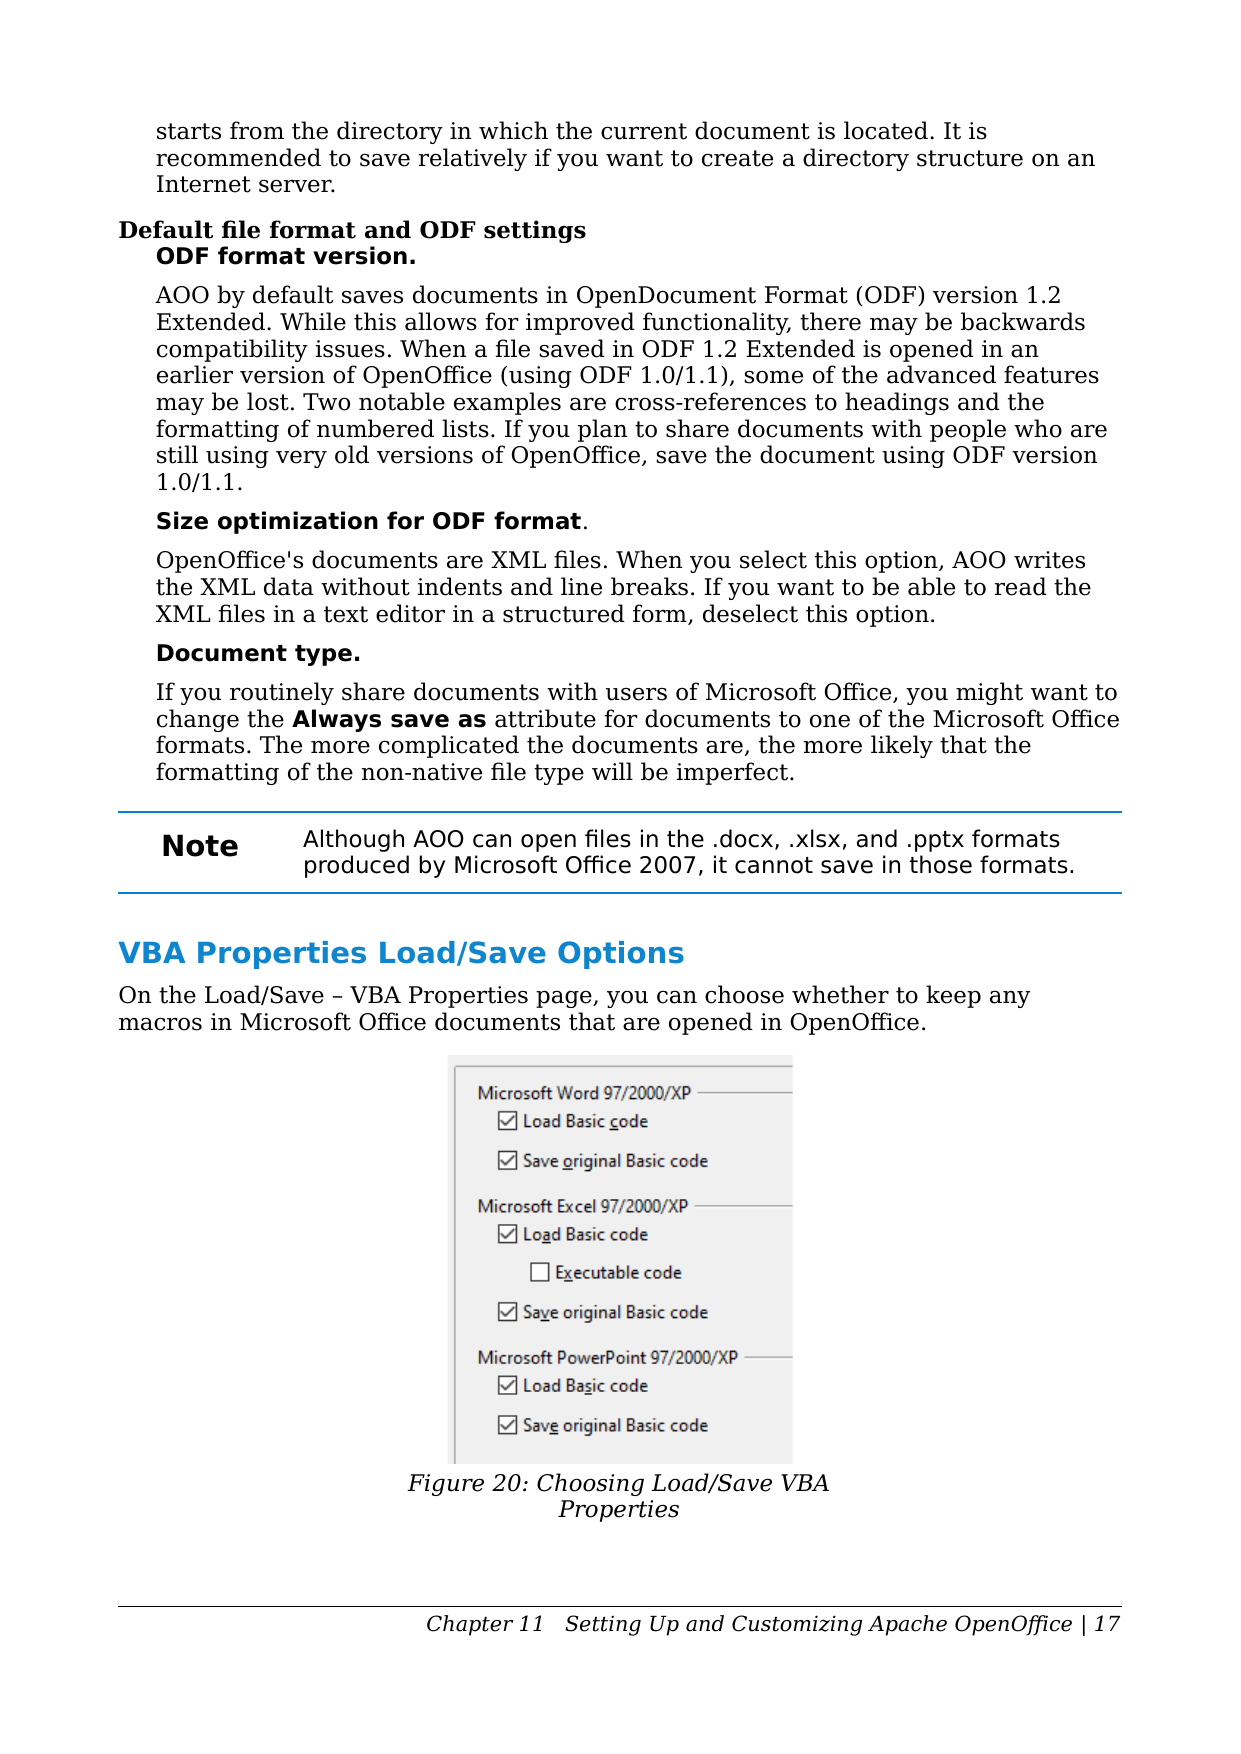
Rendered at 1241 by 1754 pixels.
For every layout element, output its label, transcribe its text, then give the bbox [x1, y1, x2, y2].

text Default file format and ODF settings [118, 217, 1122, 243]
text Size optimization for ODF format. [156, 508, 1122, 535]
text On the Load/Save – VBA Properties page, you can choose whether to keep any macros in Microsoft Office documents that are opened in OpenOffice. [118, 983, 1122, 1036]
subtitle VBA Properties Load/Save Options [118, 936, 1122, 970]
text ODF format version. [156, 243, 1122, 270]
text Document type. [156, 640, 1122, 667]
table_header Note [118, 813, 281, 892]
text AOO by default saves documents in OpenDocument Format (ODF) version 1.2 Extended. While this allows for improved functionality, there may be backwards compatibility issues. When a file saved in ODF 1.2 Extended is opened in an earlier version of OpenOffice (using ODF 1.0/1.1), some of the advanced features may be lost. Two notable examples are cross-references to headings and the formatting of numbered lists. If you plan to share documents with people who are still using very old versions of OpenOffice, save the document using ODF version 1.0/1.1. [156, 283, 1122, 496]
text OpenOffice's documents are XML files. When you select this option, AOO writes the XML data without indents and line breaks. If you want to be able to read the XML files in a text editor in a structured form, deselect this option. [156, 548, 1122, 628]
text starts from the directory in which the current document is located. It is recommended to save relatively if you want to create a directory structure on an Internet server. [156, 118, 1122, 198]
table_header Although AOO can open files in the .docx, .xlsx, and .pptx formats produced by Microsoft Office 2007, it cannot save in those formats. [281, 813, 1122, 892]
text If you routinely share documents with users of Microsoft Office, you might want to change the Always save as attribute for documents to one of the Microsoft Office formats. The more complicated the documents are, the more likely that the formatting of the non-native file type will be imperfect. [156, 679, 1122, 786]
text Figure 20: Choosing Load/Save VBA Properties [360, 1470, 880, 1523]
picture [447, 1055, 793, 1464]
